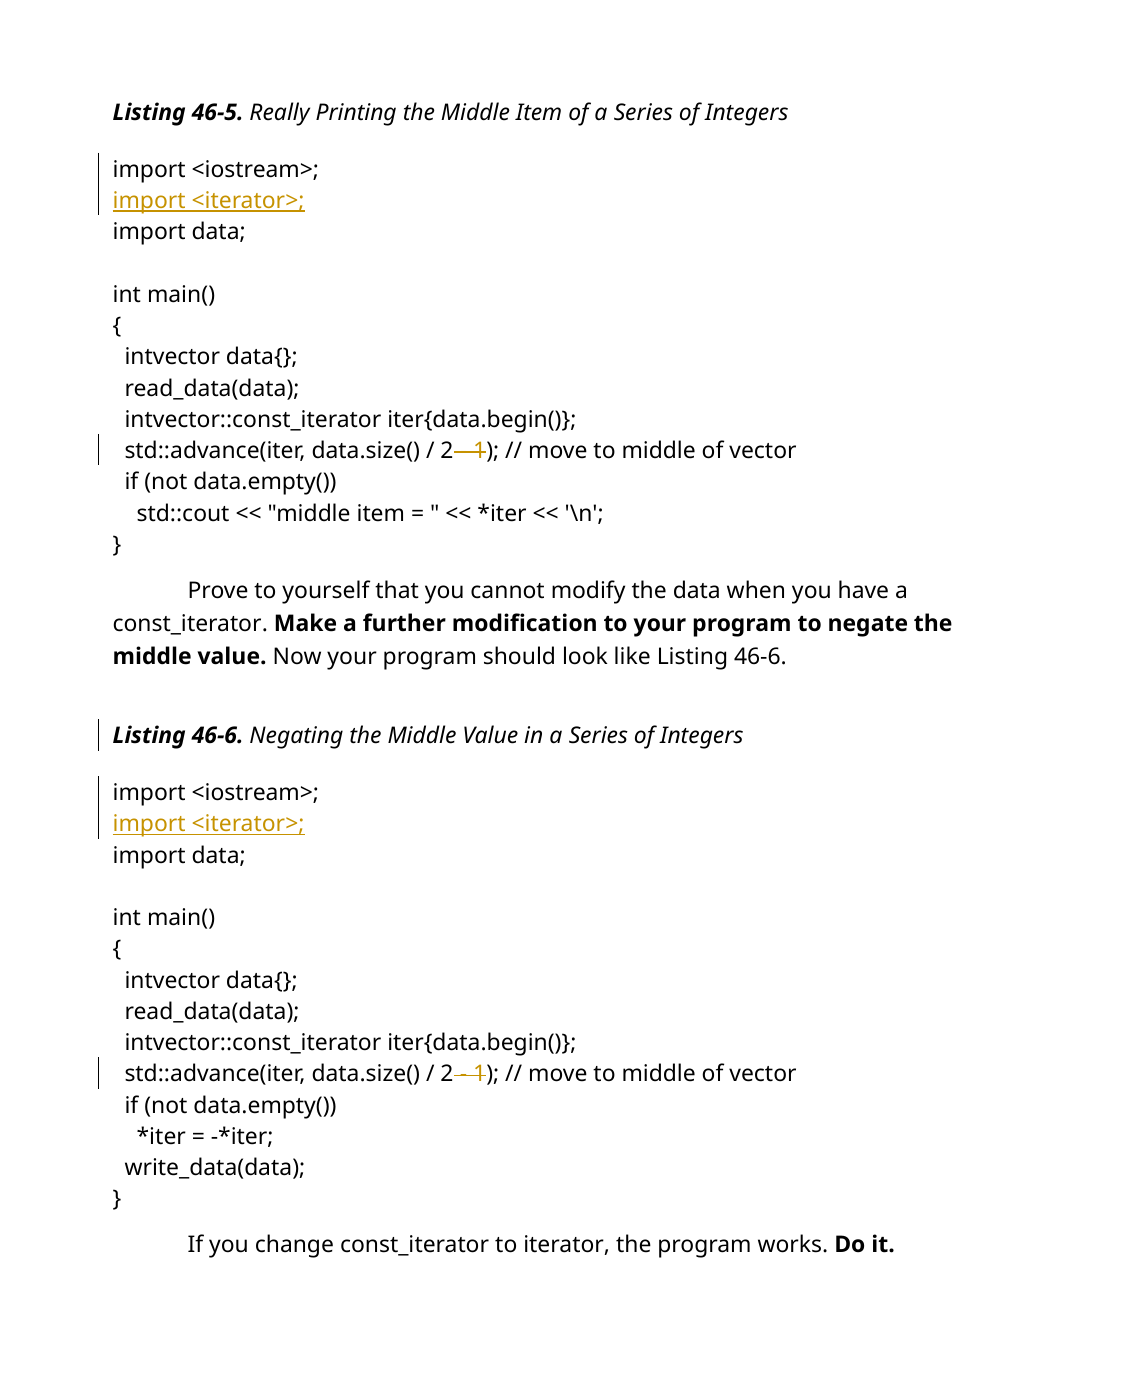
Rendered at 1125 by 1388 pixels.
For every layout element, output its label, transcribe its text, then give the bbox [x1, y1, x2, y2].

text Listing 46-6. Negating the Middle Value in a Series of Integers [112, 719, 1012, 751]
text { [112, 309, 1012, 340]
text { [112, 932, 1012, 964]
text import data; [112, 215, 1012, 246]
text if (not data.empty()) [112, 1089, 1012, 1120]
text int main() [112, 278, 1012, 309]
text intvector data{}; [112, 340, 1012, 371]
text if (not data.empty()) [112, 465, 1012, 496]
text Prove to yourself that you cannot modify the data when you have a const_iterator. Make a further modification to your program to negate the middle value. Now your program should look like Listing 46-6. [112, 571, 1012, 671]
text intvector::const_iterator iter{data.begin()}; [112, 1026, 1012, 1057]
text import data; [112, 839, 1012, 870]
text import <iostream>; [112, 776, 1012, 807]
text read_data(data); [112, 371, 1012, 403]
text std::advance(iter, data.size() / 2); // move to middle of vector [112, 434, 1012, 465]
text read_data(data); [112, 995, 1012, 1026]
text import <iterator>; [112, 807, 1012, 839]
text Listing 46-5. Really Printing the Middle Item of a Series of Integers [112, 96, 1012, 127]
text import <iterator>; [112, 184, 1012, 215]
text std::cout << "middle item = " << *iter << '\n'; [112, 496, 1012, 528]
text } [112, 1182, 1012, 1214]
text intvector data{}; [112, 964, 1012, 995]
text *iter = -*iter; [112, 1120, 1012, 1151]
text std::advance(iter, data.size() / 2); // move to middle of vector [112, 1057, 1012, 1089]
text import <iostream>; [112, 153, 1012, 184]
text write_data(data); [112, 1151, 1012, 1182]
text int main() [112, 901, 1012, 932]
text } [112, 528, 1012, 559]
text If you change const_iterator to iterator, the program works. Do it. [112, 1226, 1012, 1259]
text intvector::const_iterator iter{data.begin()}; [112, 403, 1012, 434]
